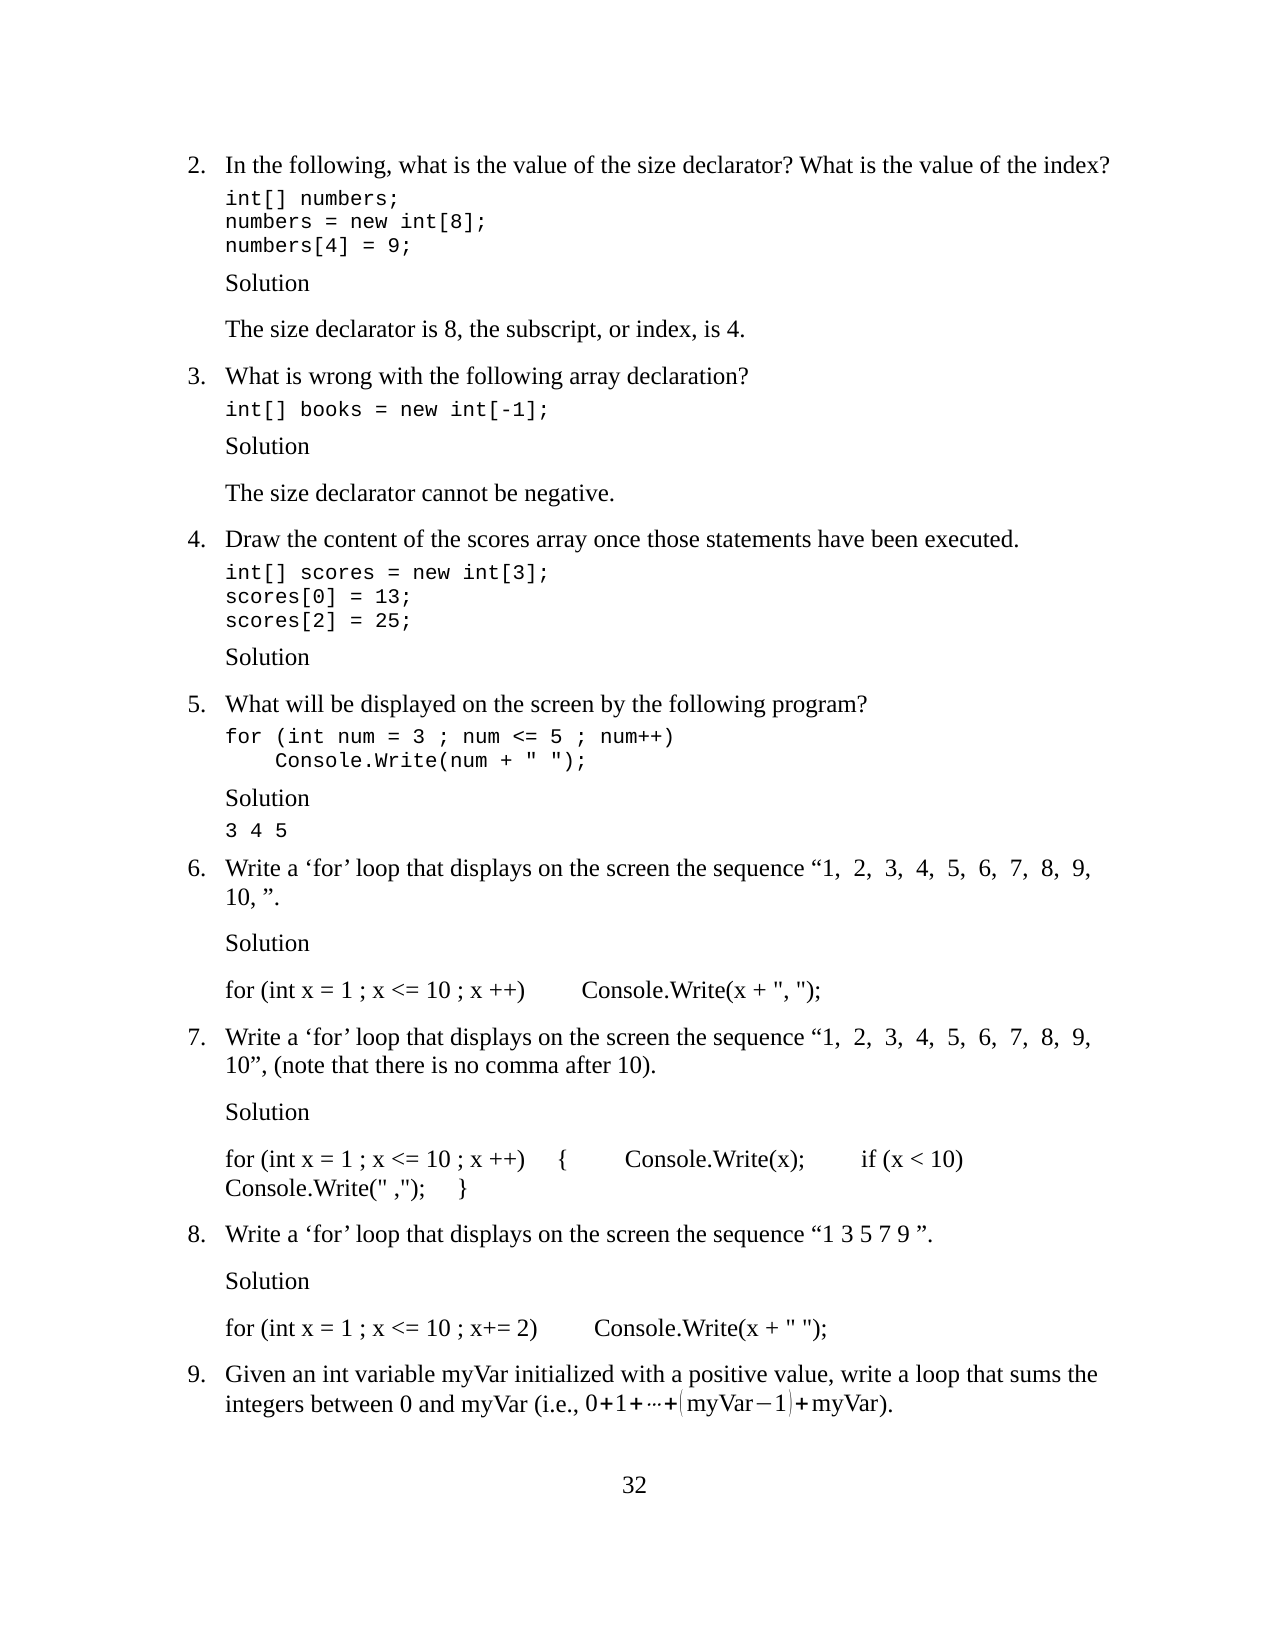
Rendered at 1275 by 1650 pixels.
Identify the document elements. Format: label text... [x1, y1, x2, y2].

list What is wrong with the following array declaration? [187, 361, 1125, 390]
list Solution [187, 1266, 1125, 1295]
list Solution [187, 928, 1125, 957]
list scores[0] = 13; [187, 586, 1125, 609]
list Solution [187, 1097, 1125, 1126]
list int[] books = new int[-1]; [187, 399, 1125, 422]
list 3 4 5 [187, 821, 1125, 844]
list for (int num = 3 ; num <= 5 ; num++) [187, 727, 1125, 750]
list Solution [187, 642, 1125, 671]
list The size declarator cannot be negative. [187, 478, 1125, 507]
list Solution [187, 431, 1125, 460]
list numbers = new int[8]; [187, 211, 1125, 235]
list Write a ‘for’ loop that displays on the screen the sequence “1 3 5 7 9 ”. [187, 1219, 1125, 1248]
list Draw the content of the scores array once those statements have been executed. [187, 524, 1125, 553]
list for (int x = 1 ; x <= 10 ; x ++) Console.Write(x + ", "); [187, 975, 1125, 1004]
list Write a ‘for’ loop that displays on the screen the sequence “1, 2, 3, 4, 5, 6, 7, 8, 9, 10, ”. [187, 853, 1125, 911]
list Write a ‘for’ loop that displays on the screen the sequence “1, 2, 3, 4, 5, 6, 7, 8, 9, 10”, (note that there is no comma after 10). [187, 1022, 1125, 1079]
list int[] scores = new int[3]; [187, 562, 1125, 586]
list In the following, what is the value of the size declarator? What is the value of the index? [187, 150, 1125, 179]
list Console.Write(num + " "); [187, 750, 1125, 774]
list for (int x = 1 ; x <= 10 ; x ++) { Console.Write(x); if (x < 10) Console.Write(" ,"); } [187, 1144, 1125, 1201]
list numbers[4] = 9; [187, 235, 1125, 259]
list Given an int variable myVar initialized with a positive value, write a loop that sums the integers between 0 and myVar (i.e., ). [187, 1359, 1125, 1419]
list int[] numbers; [187, 188, 1125, 211]
list What will be displayed on the screen by the following program? [187, 689, 1125, 718]
list Solution [187, 268, 1125, 296]
list The size declarator is 8, the subscript, or index, is 4. [187, 314, 1125, 343]
list scores[2] = 25; [187, 609, 1125, 633]
list Solution [187, 783, 1125, 812]
list for (int x = 1 ; x <= 10 ; x+= 2) Console.Write(x + " "); [187, 1313, 1125, 1341]
